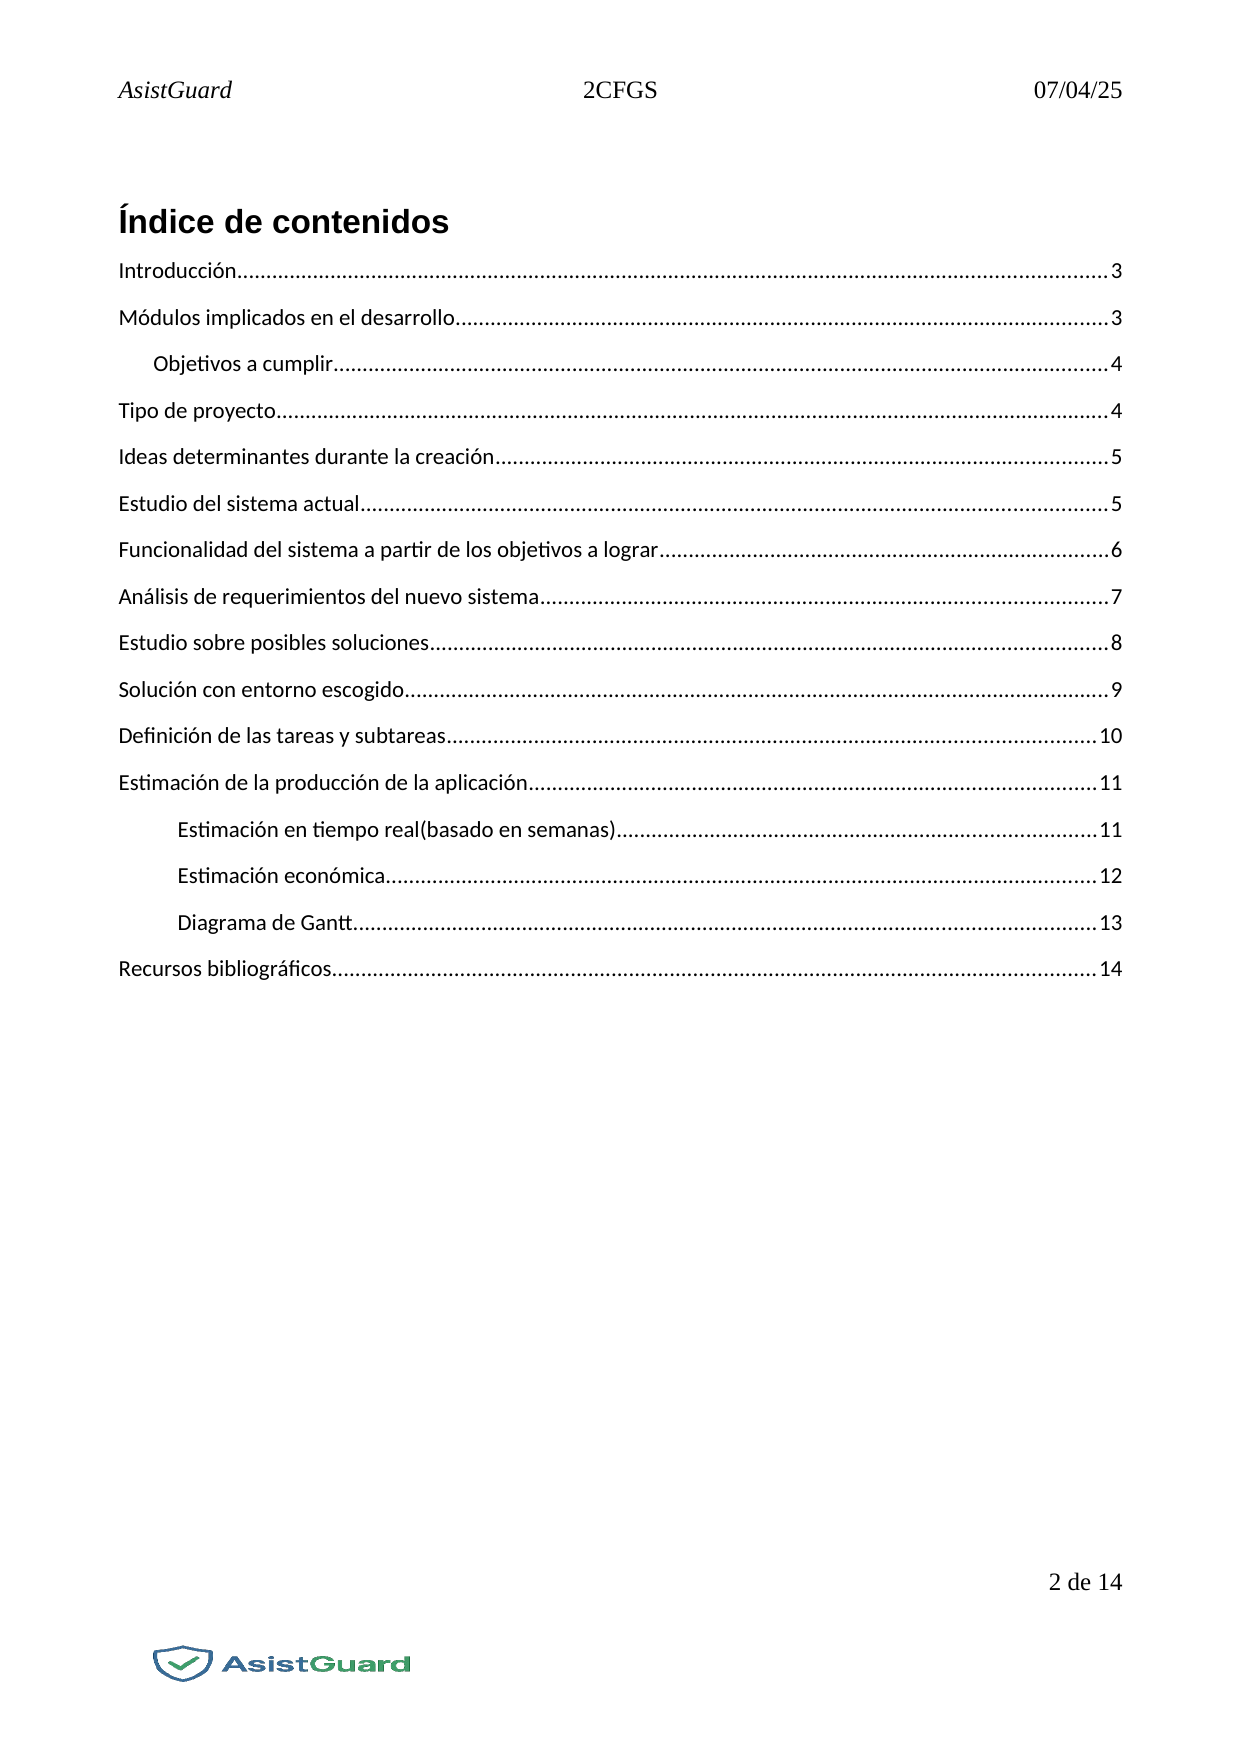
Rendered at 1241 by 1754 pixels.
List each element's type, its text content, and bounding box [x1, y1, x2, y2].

text Ideas determinantes durante la creación 5 [118, 442, 1122, 470]
text Objetivos a cumplir 4 [148, 349, 1122, 377]
text Funcionalidad del sistema a partir de los objetivos a lograr 6 [118, 535, 1122, 563]
text Diagrama de Gantt 13 [177, 908, 1122, 936]
text Estimación económica 12 [177, 861, 1122, 889]
text Estudio del sistema actual 5 [118, 489, 1122, 517]
text Definición de las tareas y subtareas 10 [118, 722, 1122, 750]
text Solución con entorno escogido 9 [118, 675, 1122, 703]
text Estudio sobre posibles soluciones 8 [118, 628, 1122, 657]
text Análisis de requerimientos del nuevo sistema 7 [118, 582, 1122, 610]
picture [118, 1578, 443, 1754]
text Introducción 3 [118, 256, 1122, 284]
text Módulos implicados en el desarrollo 3 [118, 303, 1122, 331]
text Estimación en tiempo real(basado en semanas) 11 [177, 815, 1122, 843]
subtitle Índice de contenidos [118, 202, 1122, 241]
text Recursos bibliográficos 14 [118, 954, 1122, 982]
text Tipo de proyecto 4 [118, 396, 1122, 424]
text Estimación de la producción de la aplicación 11 [118, 768, 1122, 796]
